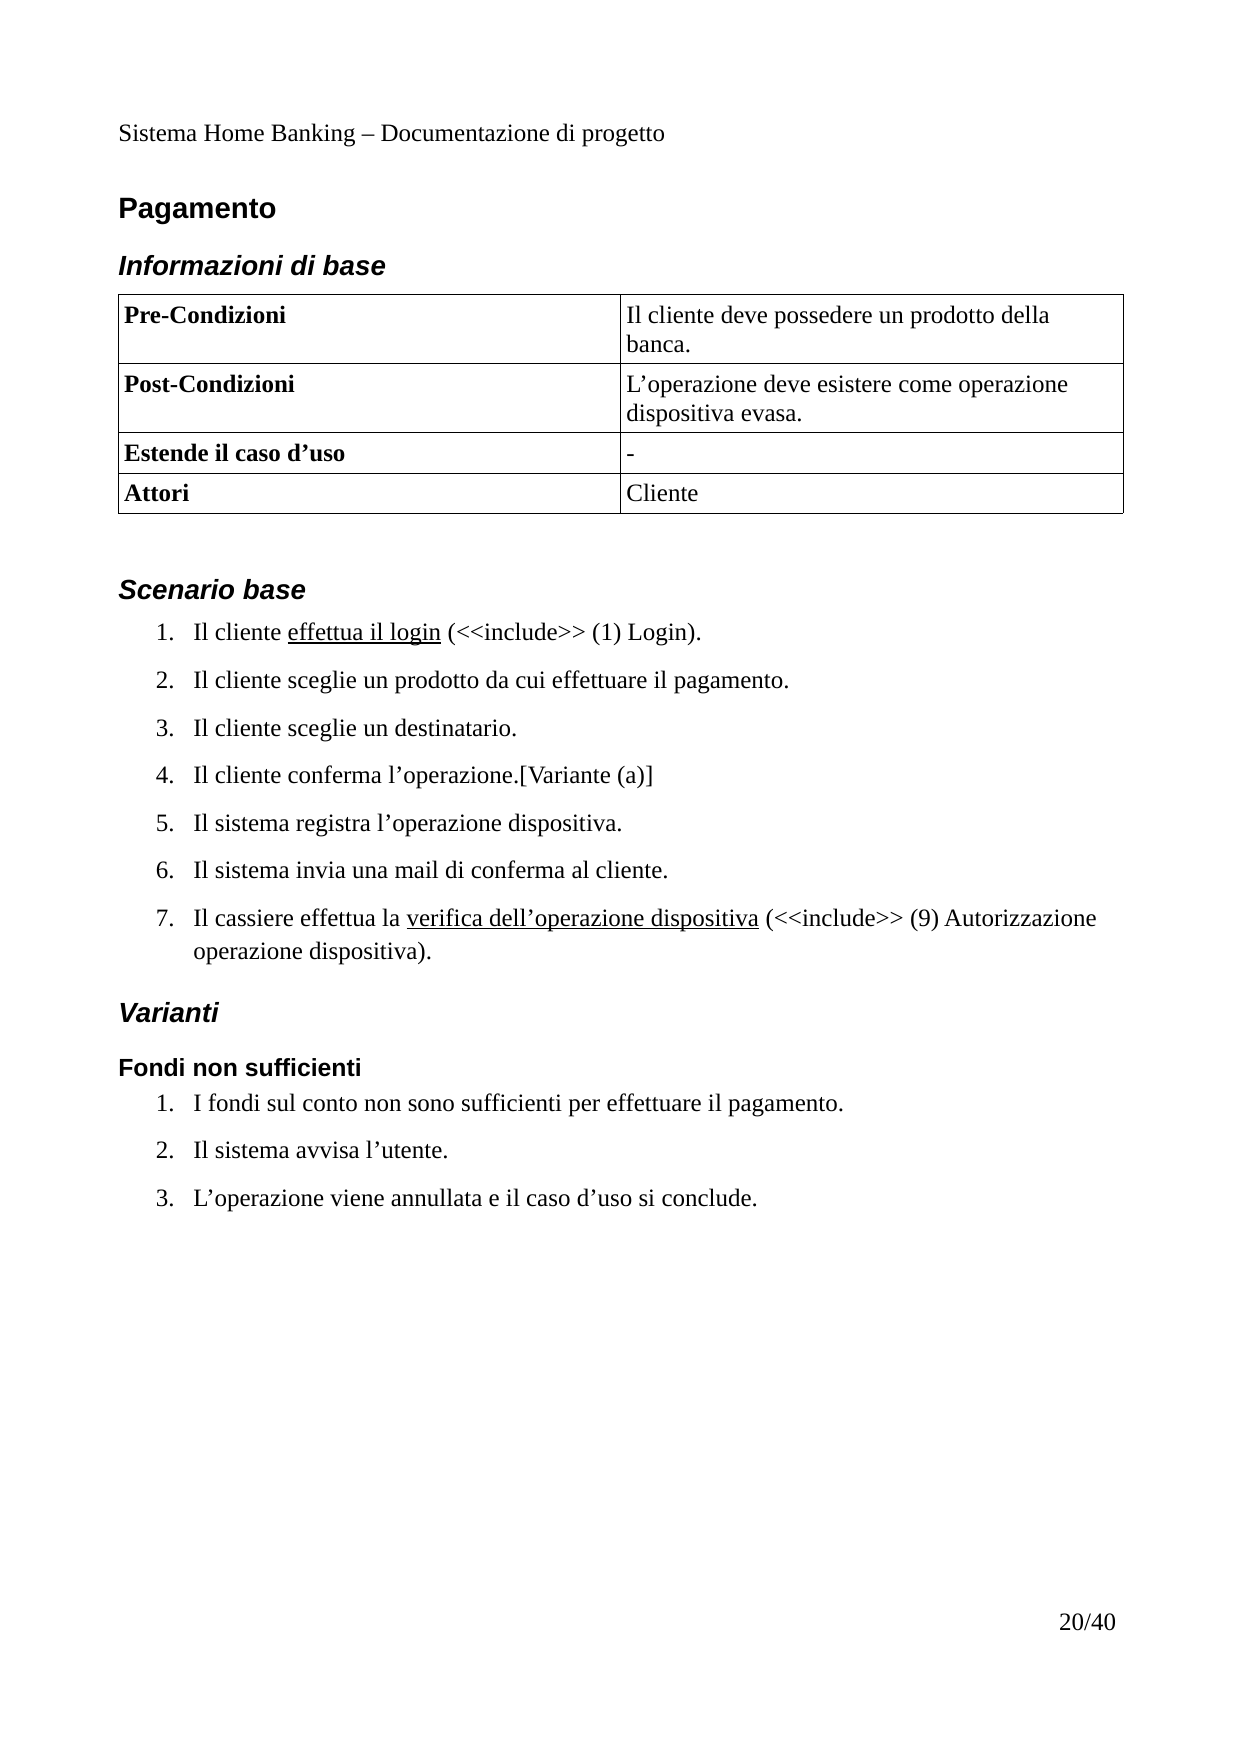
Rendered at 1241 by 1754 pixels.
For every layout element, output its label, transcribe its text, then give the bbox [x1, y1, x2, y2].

list Il cassiere effettua la verifica dell’operazione dispositiva (<<include>> (9) Autorizzazione operazione dispositiva). [156, 903, 1123, 965]
table_cell Attori [119, 474, 620, 513]
subtitle Informazioni di base [118, 250, 1123, 282]
table_cell L’operazione deve esistere come operazione dispositiva evasa. [621, 364, 1123, 432]
subtitle Scenario base [118, 573, 1123, 605]
table_cell Post-Condizioni [119, 364, 620, 432]
list Il cliente conferma l’operazione.[Variante (a)] [156, 760, 1123, 789]
list Il sistema registra l’operazione dispositiva. [156, 808, 1123, 837]
subtitle Fondi non sufficienti [118, 1053, 1123, 1082]
table_cell Estende il caso d’uso [119, 433, 620, 472]
table_header Il cliente deve possedere un prodotto della banca. [621, 295, 1123, 363]
list L’operazione viene annullata e il caso d’uso si conclude. [156, 1183, 1123, 1212]
list Il cliente sceglie un prodotto da cui effettuare il pagamento. [156, 665, 1123, 694]
subtitle Pagamento [118, 191, 1123, 225]
table_cell Cliente [621, 474, 1123, 513]
subtitle Varianti [118, 996, 1123, 1028]
table_cell - [621, 433, 1123, 472]
list Il sistema invia una mail di conferma al cliente. [156, 855, 1123, 884]
list Il sistema avvisa l’utente. [156, 1135, 1123, 1164]
list I fondi sul conto non sono sufficienti per effettuare il pagamento. [156, 1088, 1123, 1117]
list Il cliente sceglie un destinatario. [156, 713, 1123, 741]
table_header Pre-Condizioni [119, 295, 620, 363]
list Il cliente effettua il login (<<include>> (1) Login). [156, 617, 1123, 646]
